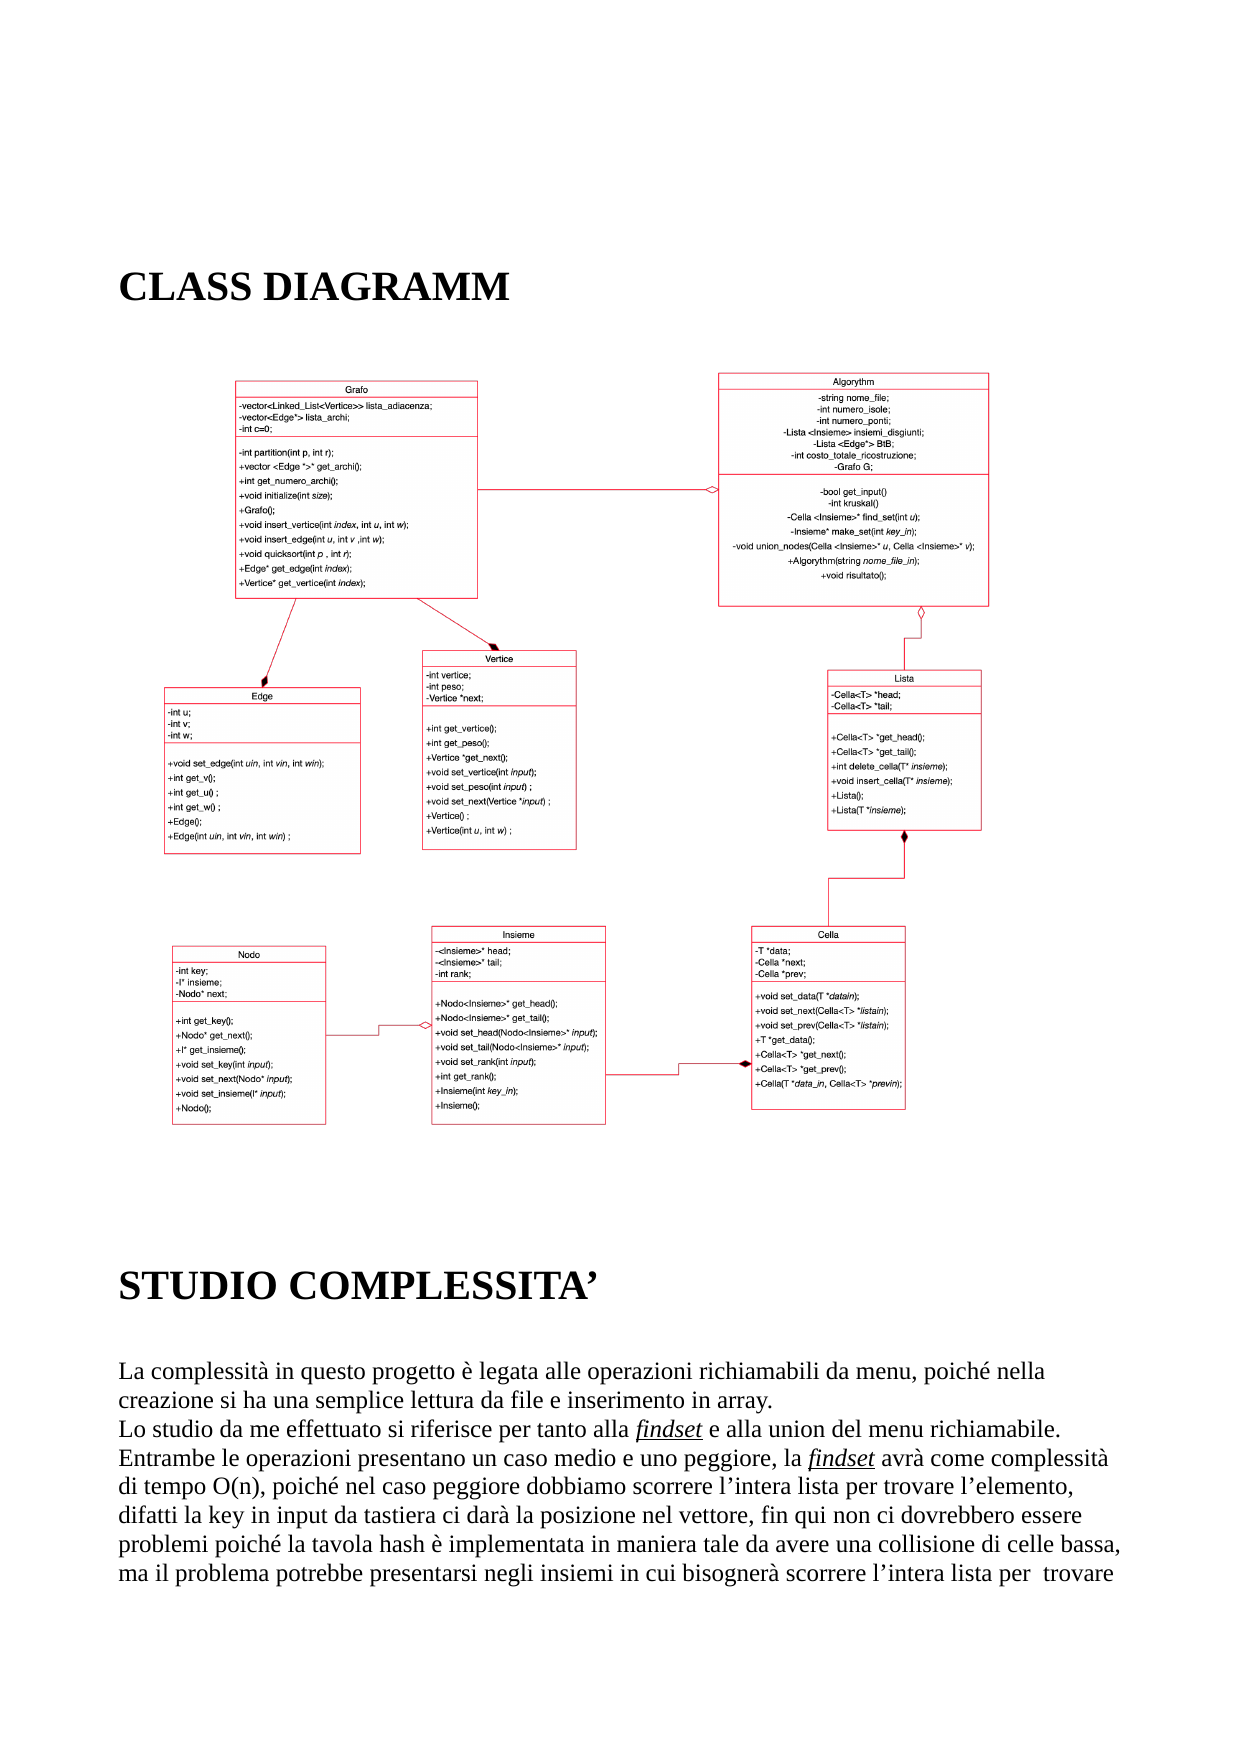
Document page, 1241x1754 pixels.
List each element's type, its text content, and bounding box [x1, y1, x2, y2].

text La complessità in questo progetto è legata alle operazioni richiamabili da menu, poiché nella creazione si ha una semplice lettura da file e inserimento in array. [118, 1356, 1122, 1414]
text Entrambe le operazioni presentano un caso medio e uno peggiore, la findset avrà come complessità di tempo O(n), poiché nel caso peggiore dobbiamo scorrere l’intera lista per trovare l’elemento, difatti la key in input da tastiera ci darà la posizione nel vettore, fin qui non ci dovrebbero essere problemi poiché la tavola hash è implementata in maniera tale da avere una collisione di celle bassa, ma il problema potrebbe presentarsi negli insiemi in cui bisognerà scorrere l’intera lista per trovare [118, 1443, 1122, 1586]
text Lo studio da me effettuato si riferisce per tanto alla findset e alla union del menu richiamabile. [118, 1414, 1122, 1443]
text STUDIO COMPLESSITA’ [118, 1261, 1122, 1308]
text CLASS DIAGRAMM [118, 262, 1122, 310]
picture [118, 357, 1123, 1184]
